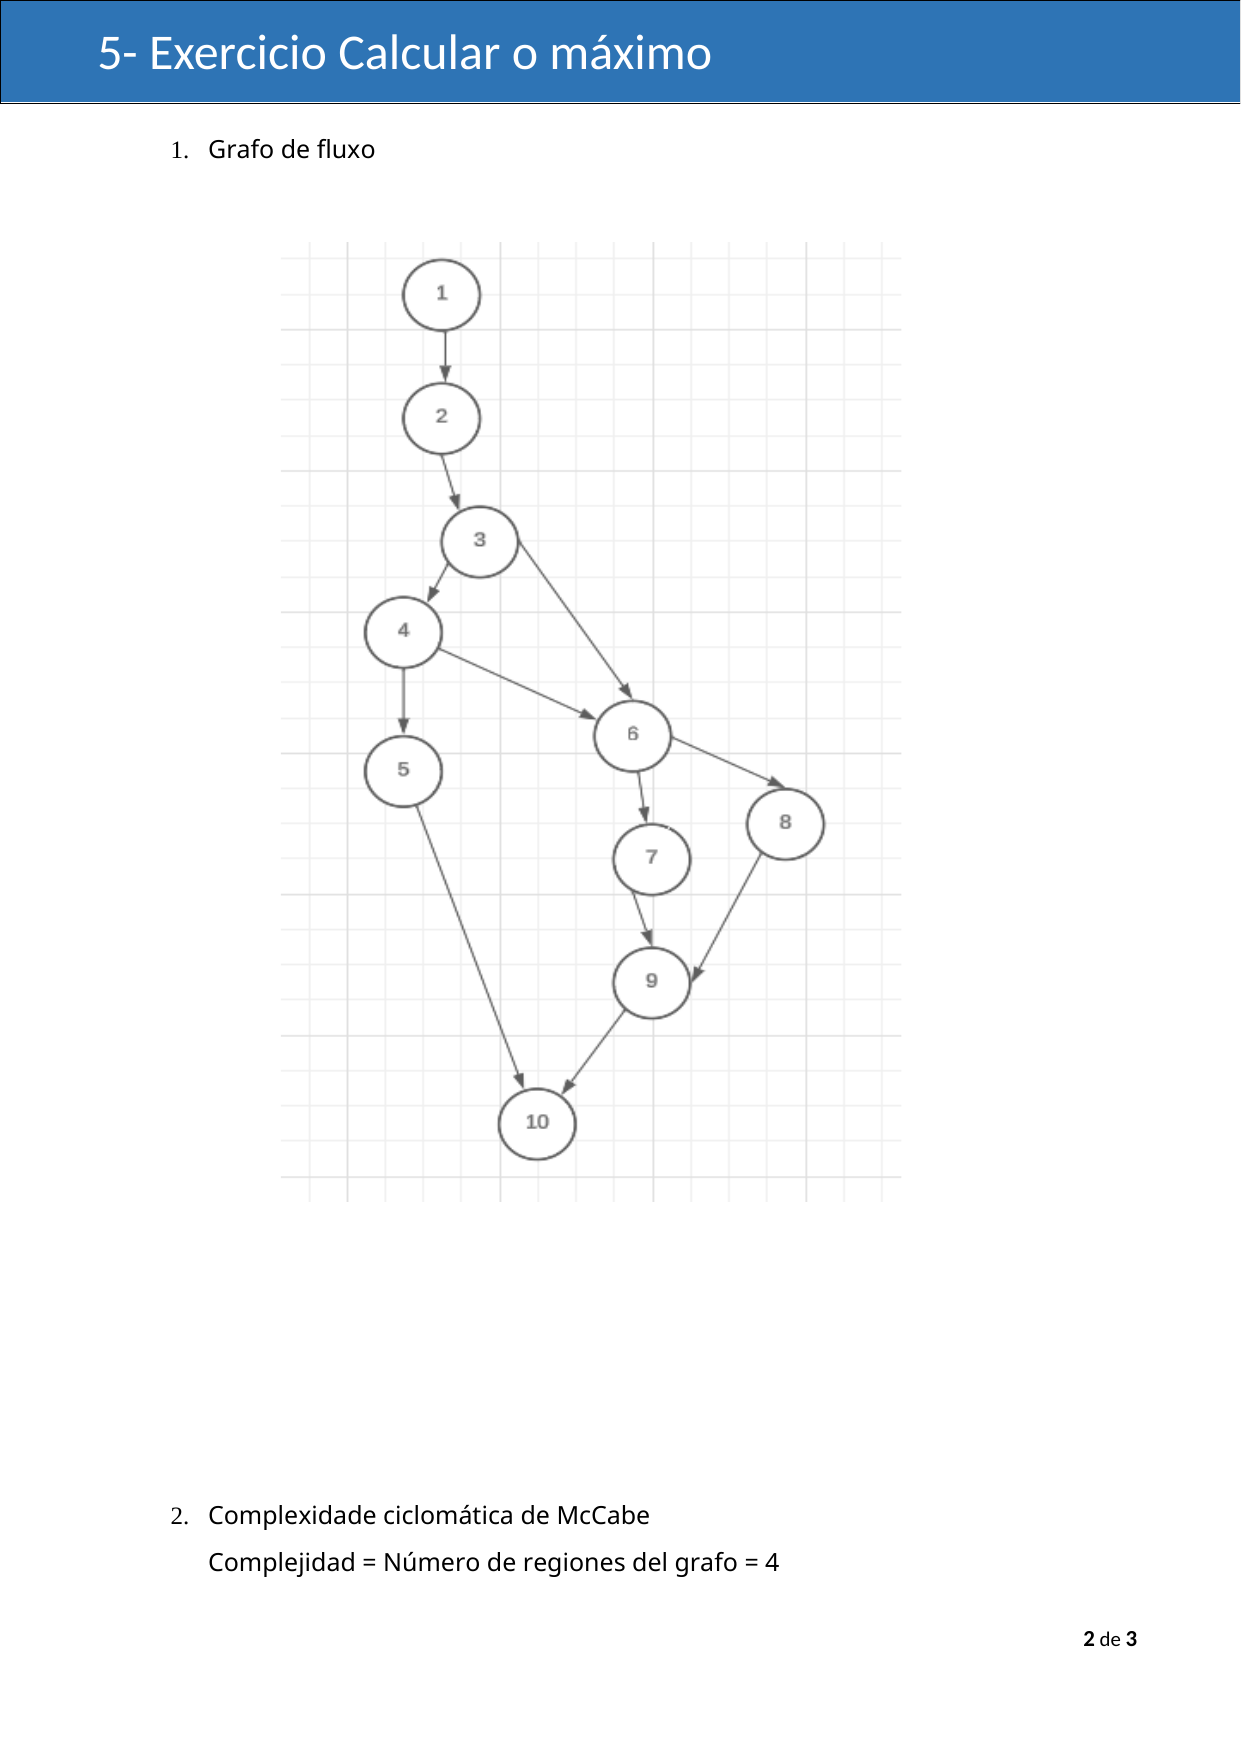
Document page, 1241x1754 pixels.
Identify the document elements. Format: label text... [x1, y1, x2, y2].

list Complejidad = Número de regiones del grafo = 4 [170, 1544, 1137, 1579]
picture [280, 242, 902, 1202]
list Complexidade ciclomática de McCabe [170, 1498, 1137, 1532]
list Grafo de fluxo [170, 131, 1137, 166]
